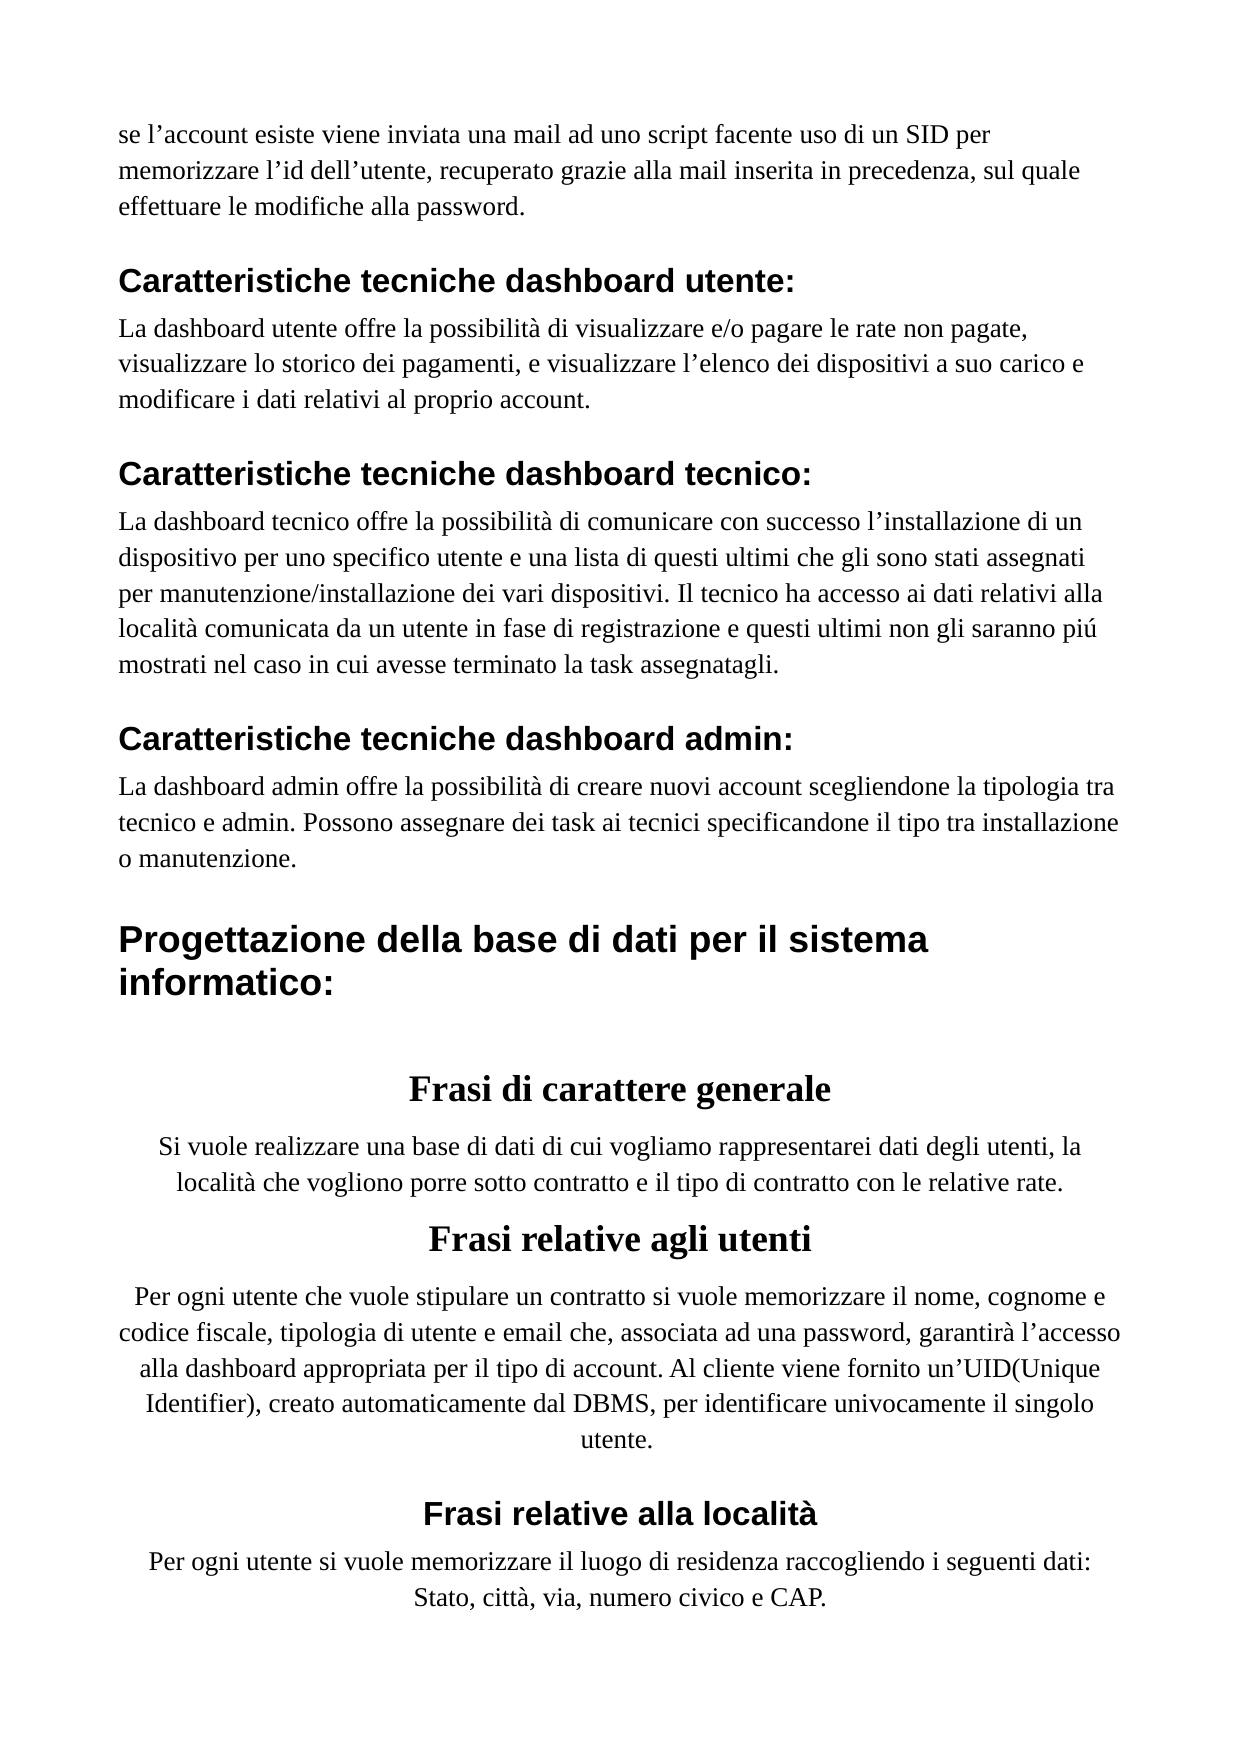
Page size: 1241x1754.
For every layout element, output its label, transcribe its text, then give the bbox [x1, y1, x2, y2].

subtitle Caratteristiche tecniche dashboard admin: [118, 719, 1122, 758]
subtitle Caratteristiche tecniche dashboard utente: [118, 261, 1122, 299]
text Si vuole realizzare una base di dati di cui vogliamo rappresentarei dati degli utenti, la località che vogliono porre sotto contratto e il tipo di contratto con le relative rate. [118, 1130, 1122, 1197]
text La dashboard admin offre la possibilità di creare nuovi account scegliendone la tipologia tra tecnico e admin. Possono assegnare dei task ai tecnici specificandone il tipo tra installazione o manutenzione. [118, 770, 1122, 873]
subtitle Caratteristiche tecniche dashboard tecnico: [118, 454, 1122, 493]
text Frasi relative agli utenti [118, 1216, 1122, 1259]
text se l’account esiste viene inviata una mail ad uno script facente uso di un SID per memorizzare l’id dell’utente, recuperato grazie alla mail inserita in precedenza, sul quale effettuare le modifiche alla password. [118, 118, 1122, 221]
subtitle Frasi relative alla località [118, 1494, 1122, 1533]
text Frasi di carattere generale [118, 1066, 1122, 1109]
text La dashboard utente offre la possibilità di visualizzare e/o pagare le rate non pagate, visualizzare lo storico dei pagamenti, e visualizzare l’elenco dei dispositivi a suo carico e modificare i dati relativi al proprio account. [118, 312, 1122, 414]
text Per ogni utente si vuole memorizzare il luogo di residenza raccogliendo i seguenti dati: Stato, città, via, numero civico e CAP. [118, 1545, 1122, 1612]
subtitle Progettazione della base di dati per il sistema informatico: [118, 917, 1122, 1003]
text La dashboard tecnico offre la possibilità di comunicare con successo l’installazione di un dispositivo per uno specifico utente e una lista di questi ultimi che gli sono stati assegnati per manutenzione/installazione dei vari dispositivi. Il tecnico ha accesso ai dati relativi alla località comunicata da un utente in fase di registrazione e questi ultimi non gli saranno piú mostrati nel caso in cui avesse terminato la task assegnatagli. [118, 505, 1122, 679]
text Per ogni utente che vuole stipulare un contratto si vuole memorizzare il nome, cognome e codice fiscale, tipologia di utente e email che, associata ad una password, garantirà l’accesso alla dashboard appropriata per il tipo di account. Al cliente viene fornito un’UID(Unique Identifier), creato automaticamente dal DBMS, per identificare univocamente il singolo utente. [118, 1280, 1122, 1454]
